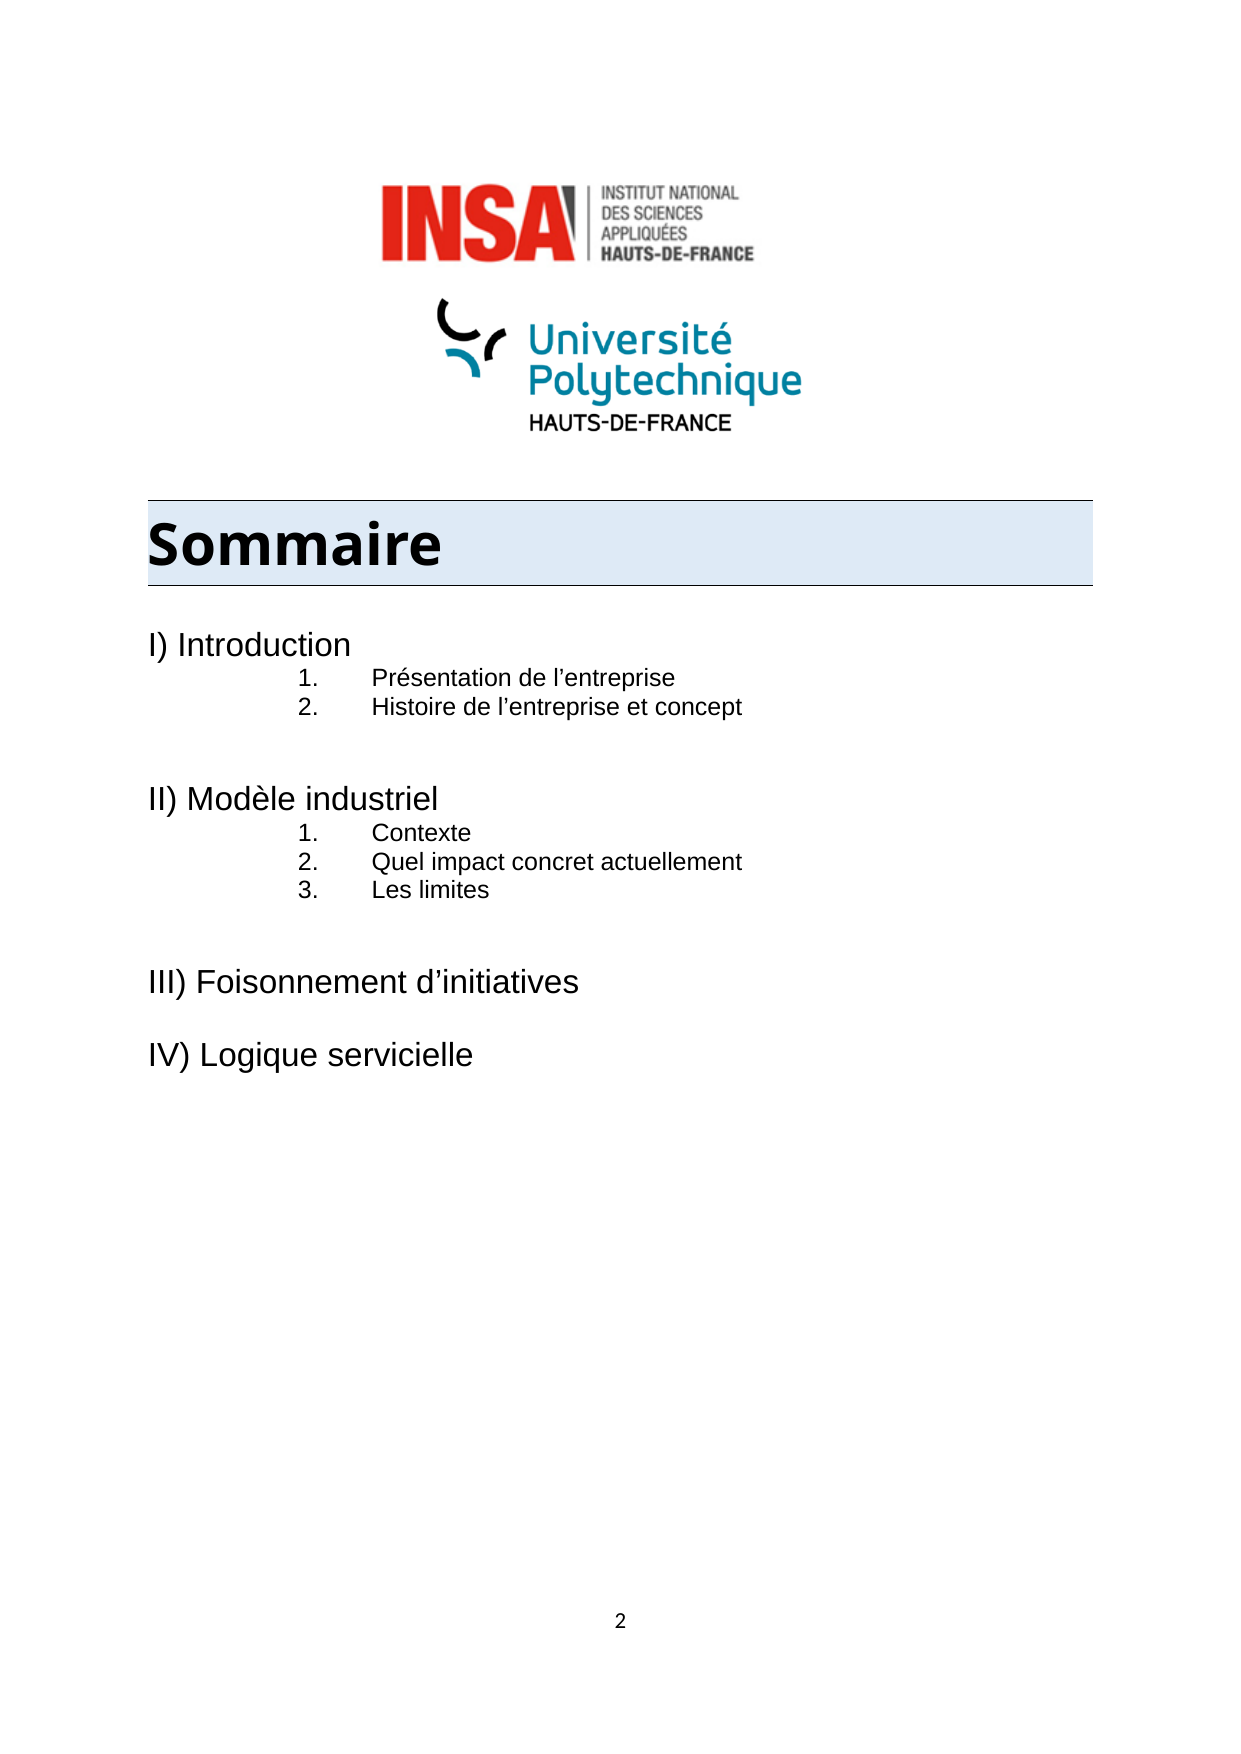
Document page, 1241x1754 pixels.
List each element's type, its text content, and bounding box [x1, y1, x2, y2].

subtitle Sommaire [148, 501, 1093, 585]
list Histoire de l’entreprise et concept [298, 692, 1093, 721]
list Quel impact concret actuellement [298, 847, 1093, 875]
list Présentation de l’entreprise [298, 663, 1093, 692]
list Contexte [298, 818, 1093, 847]
text IV) Logique servicielle [148, 1034, 1093, 1073]
text III) Foisonnement d’initiatives [148, 963, 1093, 1001]
text I) Introduction [148, 625, 1093, 663]
text II) Modèle industriel [148, 779, 1093, 818]
list Les limites [298, 875, 1093, 904]
